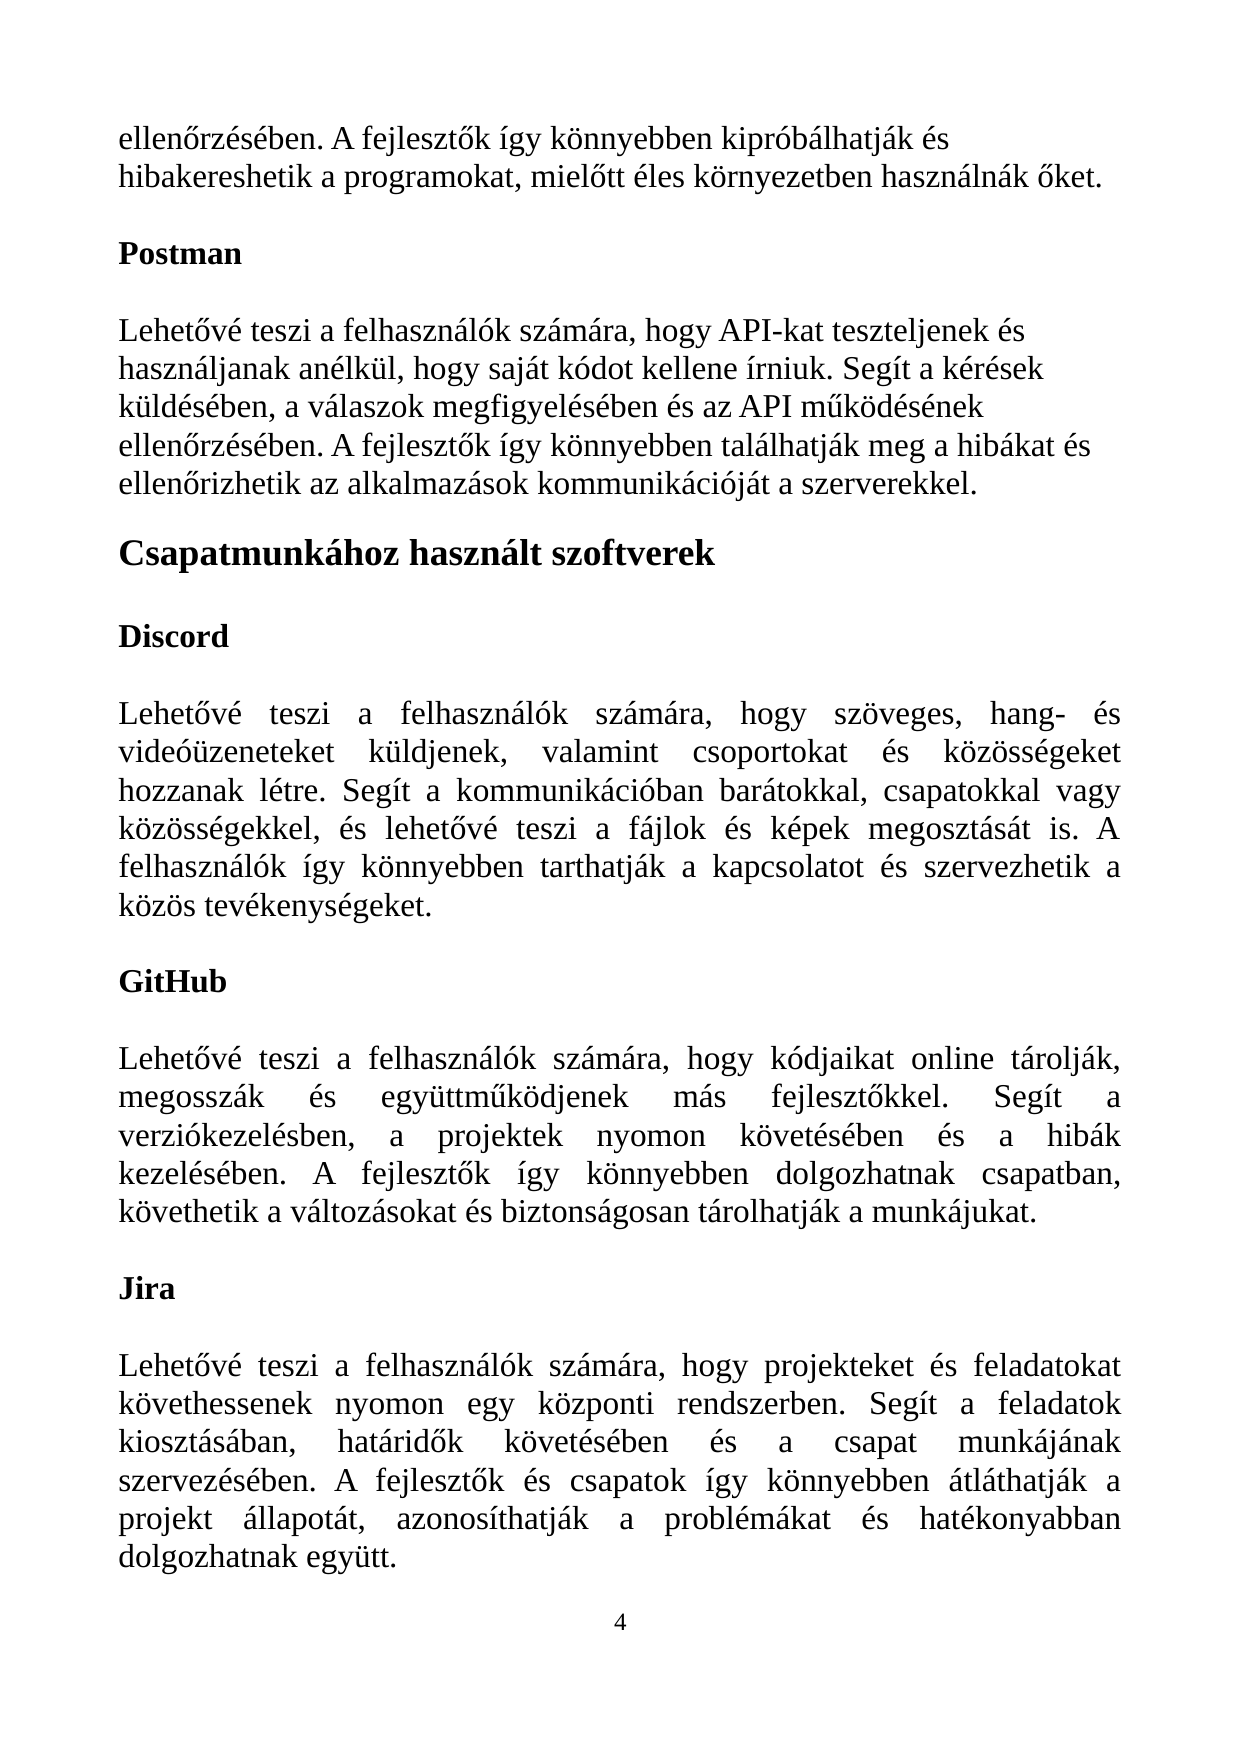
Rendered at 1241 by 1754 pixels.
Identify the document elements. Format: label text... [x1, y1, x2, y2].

text Lehetővé teszi a felhasználók számára, hogy kódjaikat online tárolják, megosszák és együttműködjenek más fejlesztőkkel. Segít a verziókezelésben, a projektek nyomon követésében és a hibák kezelésében. A fejlesztők így könnyebben dolgozhatnak csapatban, követhetik a változásokat és biztonságosan tárolhatják a munkájukat. [118, 1000, 1122, 1230]
text Postman [118, 233, 1122, 271]
text GitHub [118, 961, 1122, 1000]
text ellenőrzésében. A fejlesztők így könnyebben kipróbálhatják és hibakereshetik a programokat, mielőtt éles környezetben használnák őket. [118, 118, 1122, 195]
text Discord [118, 616, 1122, 655]
text Lehetővé teszi a felhasználók számára, hogy projekteket és feladatokat követhessenek nyomon egy központi rendszerben. Segít a feladatok kiosztásában, határidők követésében és a csapat munkájának szervezésében. A fejlesztők és csapatok így könnyebben átláthatják a projekt állapotát, azonosíthatják a problémákat és hatékonyabban dolgozhatnak együtt. [118, 1306, 1122, 1575]
text Lehetővé teszi a felhasználók számára, hogy API-kat teszteljenek és használjanak anélkül, hogy saját kódot kellene írniuk. Segít a kérések küldésében, a válaszok megfigyelésében és az API működésének ellenőrzésében. A fejlesztők így könnyebben találhatják meg a hibákat és ellenőrizhetik az alkalmazások kommunikációját a szerverekkel. [118, 271, 1122, 501]
text Jira [118, 1268, 1122, 1306]
text Lehetővé teszi a felhasználók számára, hogy szöveges, hang- és videóüzeneteket küldjenek, valamint csoportokat és közösségeket hozzanak létre. Segít a kommunikációban barátokkal, csapatokkal vagy közösségekkel, és lehetővé teszi a fájlok és képek megosztását is. A felhasználók így könnyebben tarthatják a kapcsolatot és szervezhetik a közös tevékenységeket. [118, 655, 1122, 923]
text Csapatmunkához használt szoftverek [118, 530, 1122, 573]
